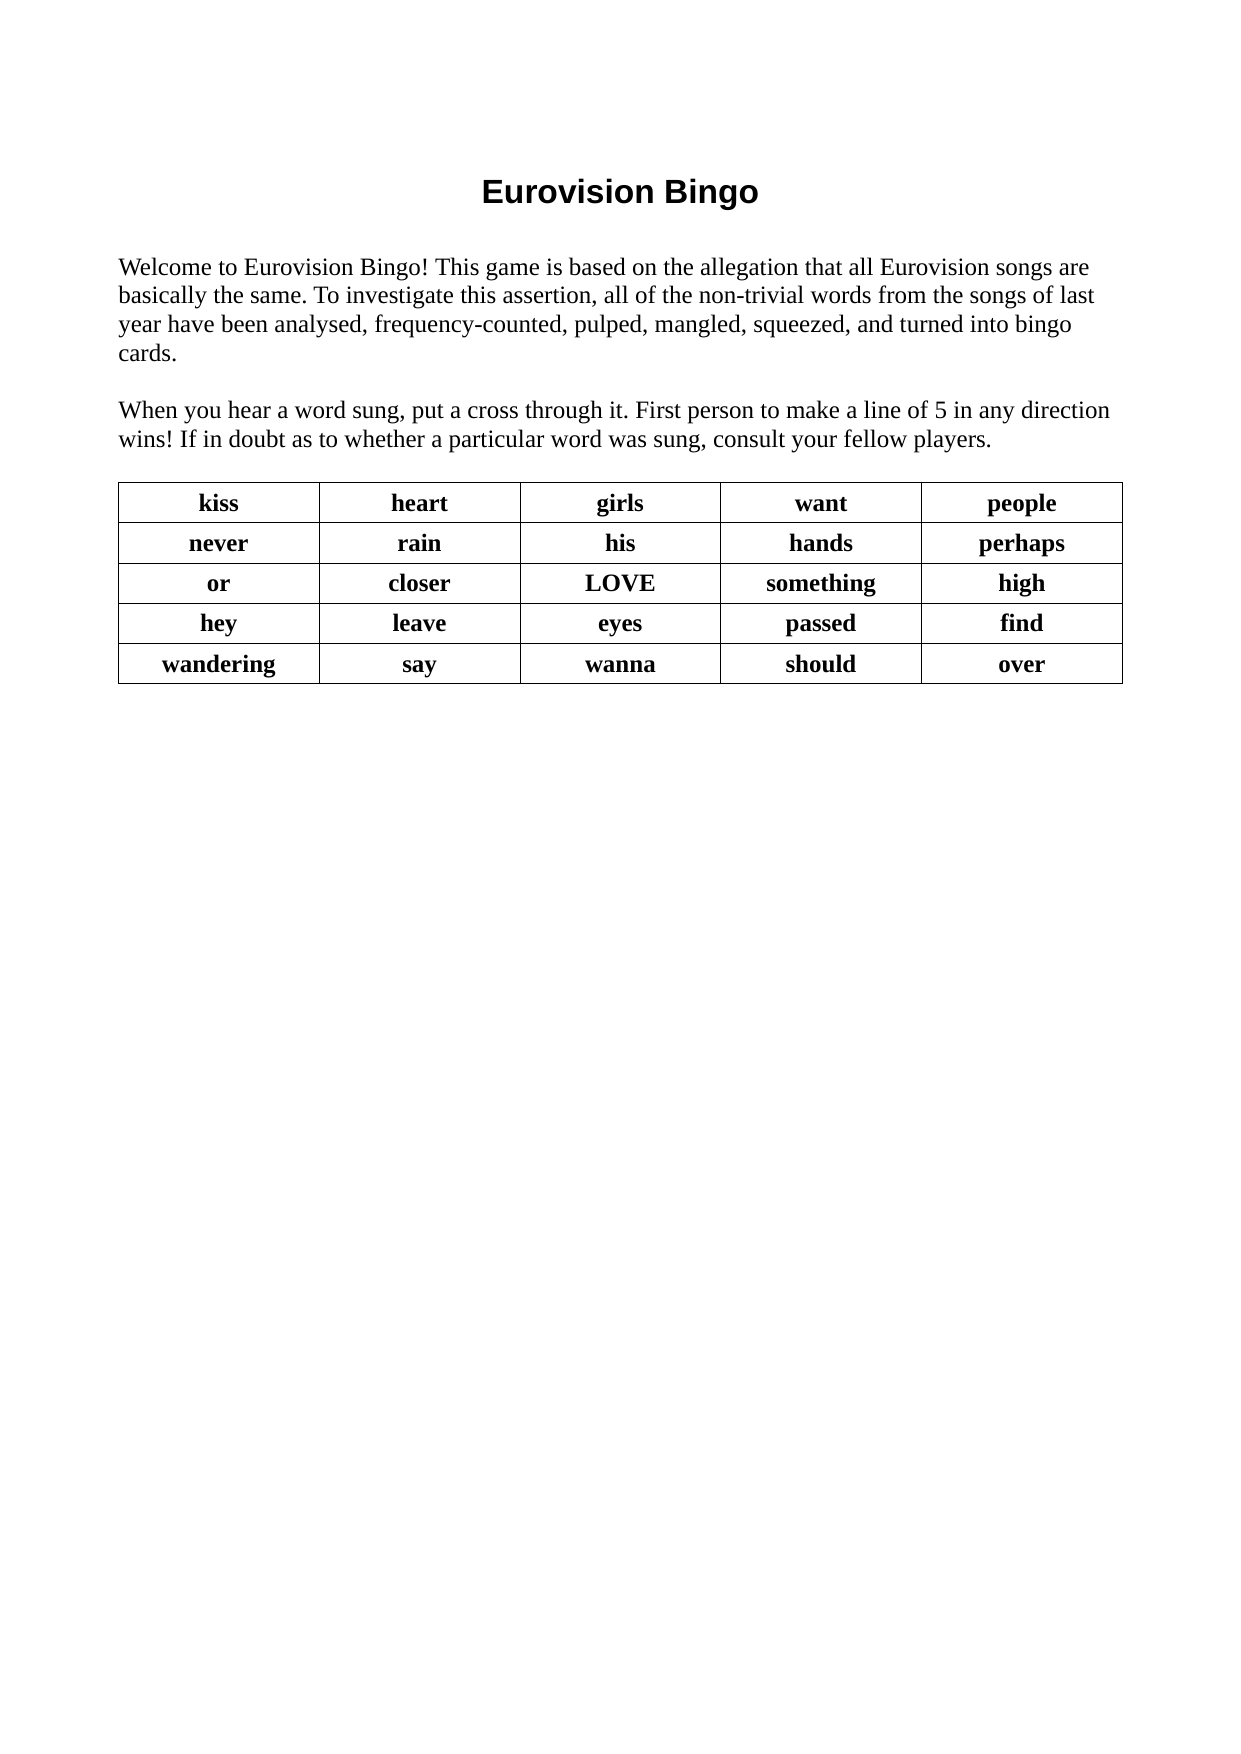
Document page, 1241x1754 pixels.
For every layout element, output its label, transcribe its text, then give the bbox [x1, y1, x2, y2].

table_header kiss [119, 483, 319, 522]
table_cell hands [721, 523, 921, 562]
table_header people [922, 483, 1122, 522]
table_cell say [320, 644, 520, 683]
table_cell over [922, 644, 1122, 683]
table_cell never [119, 523, 319, 562]
table_cell his [521, 523, 720, 562]
table_cell closer [320, 564, 520, 603]
table_header heart [320, 483, 520, 522]
table_cell leave [320, 604, 520, 643]
table_cell wandering [119, 644, 319, 683]
table_cell hey [119, 604, 319, 643]
table_cell or [119, 564, 319, 603]
table_cell something [721, 564, 921, 603]
table_cell LOVE [521, 564, 720, 603]
table_cell passed [721, 604, 921, 643]
table_cell perhaps [922, 523, 1122, 562]
table_cell wanna [521, 644, 720, 683]
subtitle Eurovision Bingo [118, 172, 1122, 211]
table_header want [721, 483, 921, 522]
text Welcome to Eurovision Bingo! This game is based on the allegation that all Eurovision songs are basically the same. To investigate this assertion, all of the non-trivial words from the songs of last year have been analysed, frequency-counted, pulped, mangled, squeezed, and turned into bingo cards. [118, 252, 1122, 367]
table_cell high [922, 564, 1122, 603]
table_cell rain [320, 523, 520, 562]
table_cell find [922, 604, 1122, 643]
table_cell should [721, 644, 921, 683]
text When you hear a word sung, put a cross through it. First person to make a line of 5 in any direction wins! If in doubt as to whether a particular word was sung, consult your fellow players. [118, 396, 1122, 453]
table_header girls [521, 483, 720, 522]
table_cell eyes [521, 604, 720, 643]
